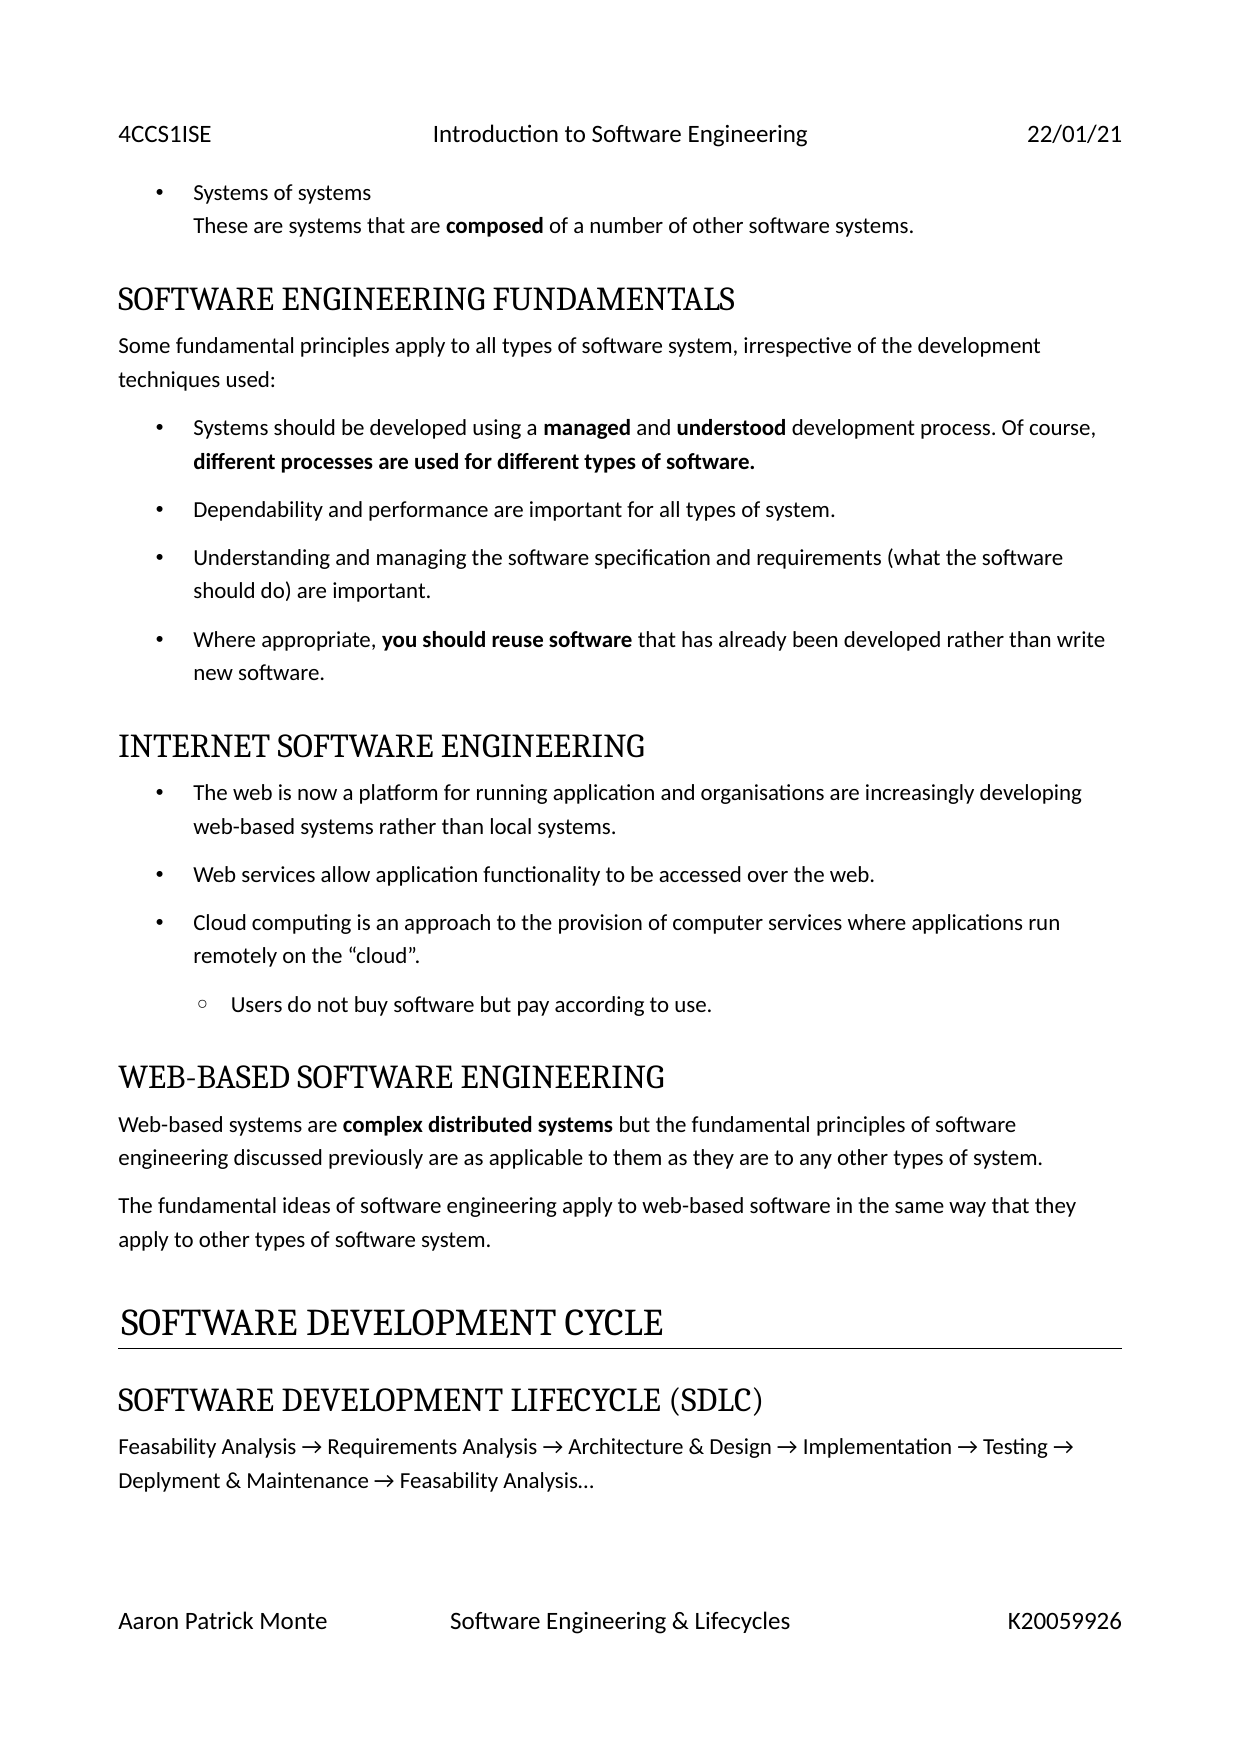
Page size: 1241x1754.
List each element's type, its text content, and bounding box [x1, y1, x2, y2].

list Cloud computing is an approach to the provision of computer services where applications run remotely on the “cloud”. [156, 908, 1122, 970]
text Feasability Analysis → Requirements Analysis → Architecture & Design → Implementation → Testing → Deplyment & Maintenance → Feasability Analysis… [118, 1432, 1122, 1494]
subtitle Internet software engineering [118, 727, 1122, 766]
text Web-based systems are complex distributed systems but the fundamental principles of software engineering discussed previously are as applicable to them as they are to any other types of system. [118, 1110, 1122, 1171]
list Understanding and managing the software specification and requirements (what the software should do) are important. [156, 543, 1122, 605]
list Users do not buy software but pay according to use. [193, 990, 1122, 1018]
list Systems should be developed using a managed and understood development process. Of course, different processes are used for different types of software. [156, 413, 1122, 475]
list Dependability and performance are important for all types of system. [156, 495, 1122, 523]
list The web is now a platform for running application and organisations are increasingly developing web-based systems rather than local systems. [156, 778, 1122, 840]
list Where appropriate, you should reuse software that has already been developed rather than write new software. [156, 625, 1122, 686]
subtitle Software engineering fundamentals [118, 281, 1122, 319]
text The fundamental ideas of software engineering apply to web-based software in the same way that they apply to other types of software system. [118, 1191, 1122, 1253]
subtitle Web-based software engineering [118, 1059, 1122, 1097]
text Some fundamental principles apply to all types of software system, irrespective of the development techniques used: [118, 332, 1122, 393]
subtitle Software Development Cycle [118, 1298, 1122, 1348]
subtitle Software development lifecycle (sdlc) [118, 1381, 1122, 1420]
list Systems of systems These are systems that are composed of a number of other software systems. [156, 178, 1122, 240]
list Web services allow application functionality to be accessed over the web. [156, 860, 1122, 888]
